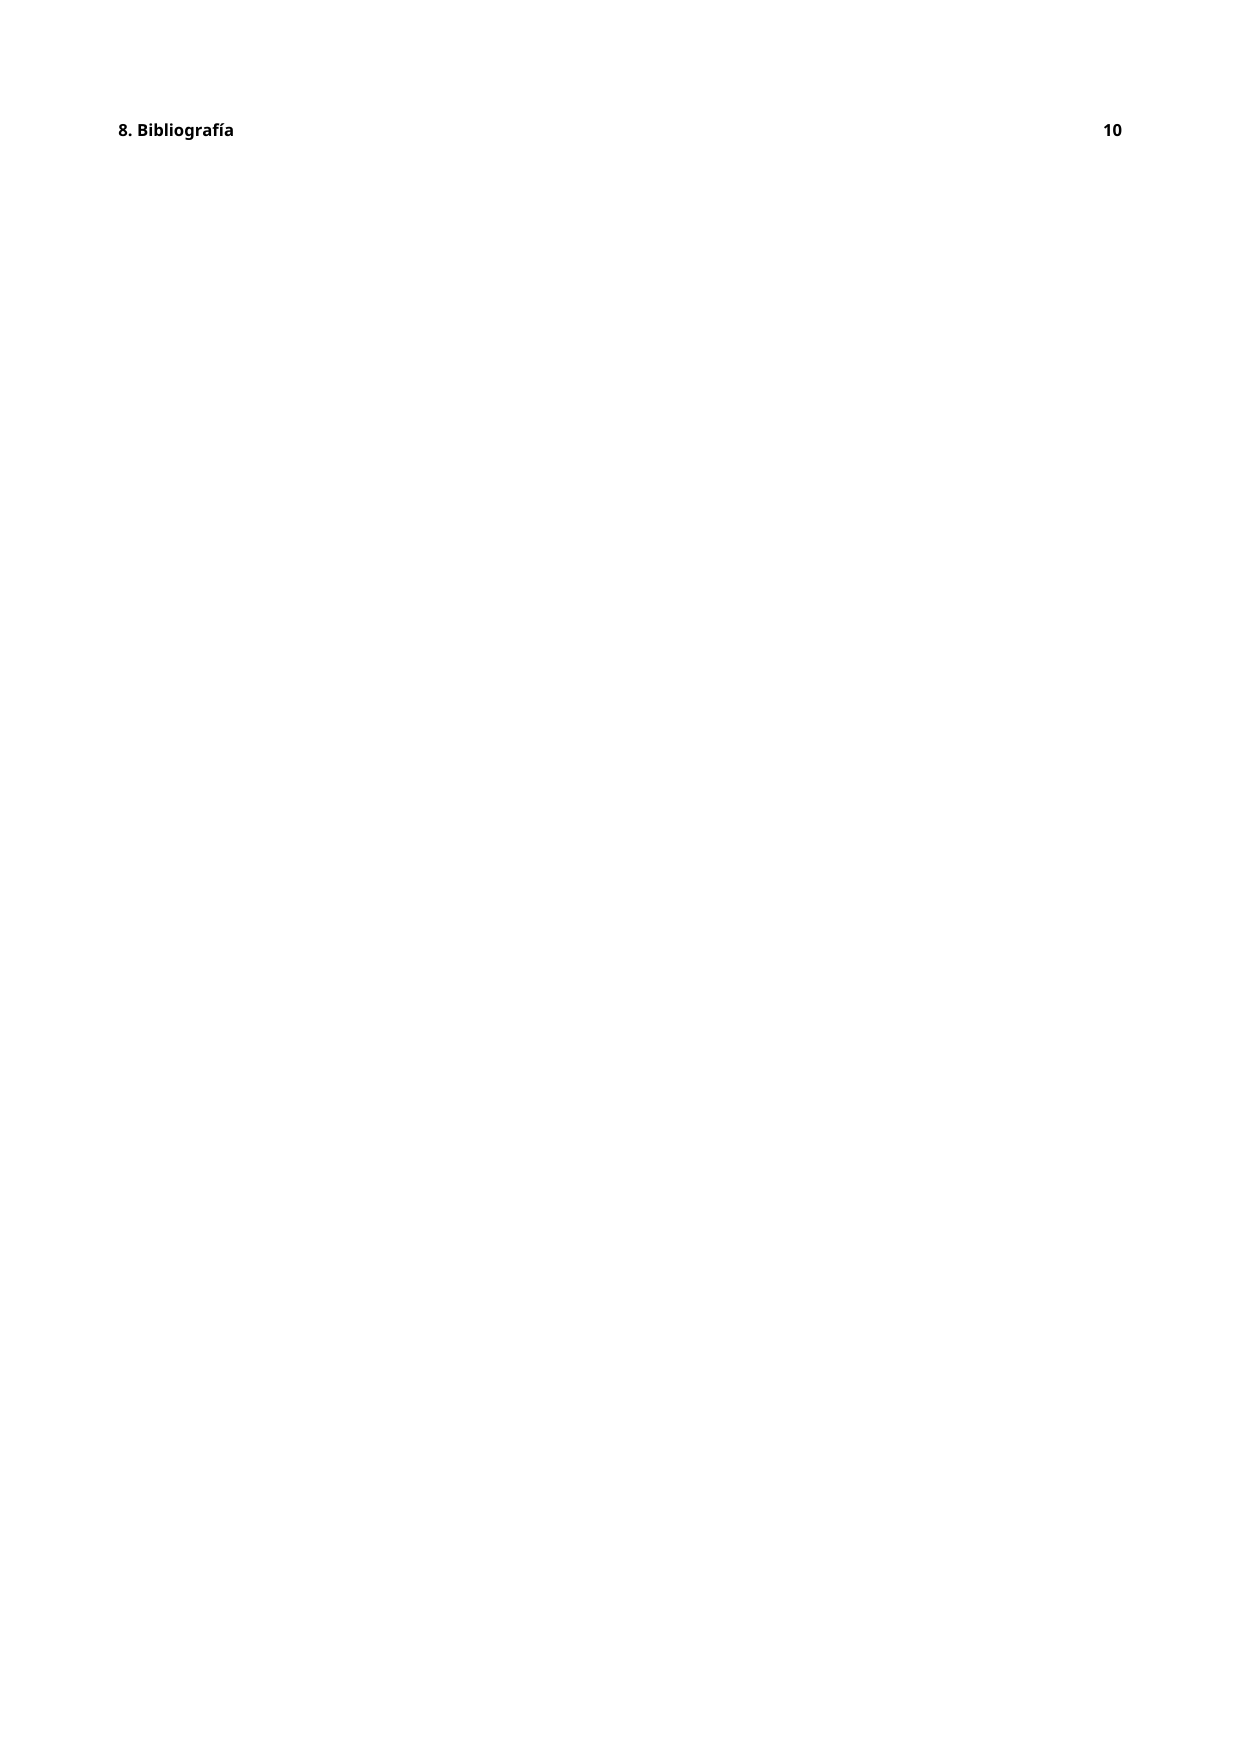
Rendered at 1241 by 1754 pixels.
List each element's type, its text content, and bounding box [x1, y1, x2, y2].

text 8. Bibliografía 10 [118, 118, 1122, 141]
